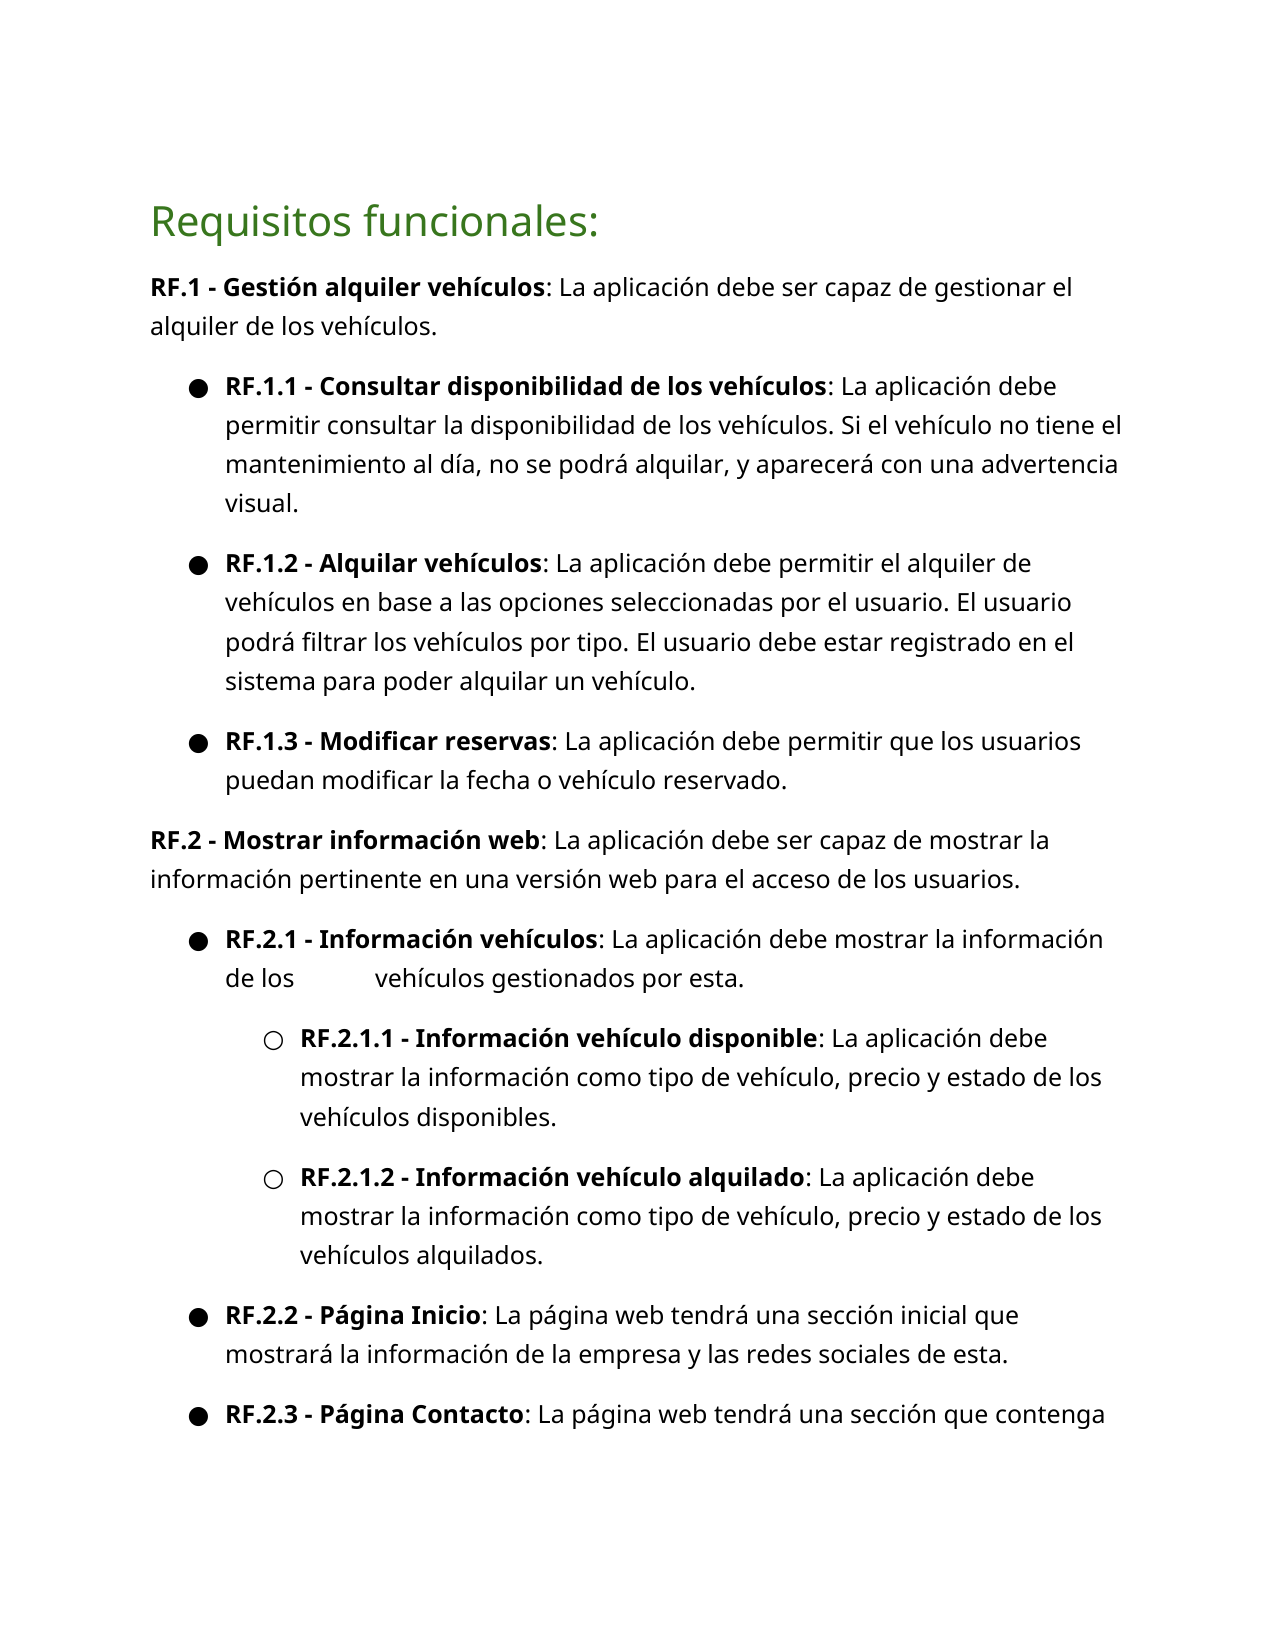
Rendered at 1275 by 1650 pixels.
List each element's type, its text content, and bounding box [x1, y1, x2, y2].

list RF.2.2 - Página Inicio: La página web tendrá una sección inicial que mostrará la información de la empresa y las redes sociales de esta. [187, 1298, 1125, 1371]
list RF.1.2 - Alquilar vehículos: La aplicación debe permitir el alquiler de vehículos en base a las opciones seleccionadas por el usuario. El usuario podrá filtrar los vehículos por tipo. El usuario debe estar registrado en el sistema para poder alquilar un vehículo. [187, 546, 1125, 697]
subtitle Requisitos funcionales: [150, 192, 1125, 248]
list RF.2.1 - Información vehículos: La aplicación debe mostrar la información de los vehículos gestionados por esta. [187, 922, 1125, 995]
list RF.2.1.2 - Información vehículo alquilado: La aplicación debe mostrar la información como tipo de vehículo, precio y estado de los vehículos alquilados. [262, 1159, 1125, 1272]
text RF.2 - Mostrar información web: La aplicación debe ser capaz de mostrar la información pertinente en una versión web para el acceso de los usuarios. [150, 823, 1125, 896]
list RF.1.1 - Consultar disponibilidad de los vehículos: La aplicación debe permitir consultar la disponibilidad de los vehículos. Si el vehículo no tiene el mantenimiento al día, no se podrá alquilar, y aparecerá con una advertencia visual. [187, 368, 1125, 520]
list RF.1.3 - Modificar reservas: La aplicación debe permitir que los usuarios puedan modificar la fecha o vehículo reservado. [187, 723, 1125, 797]
text RF.1 - Gestión alquiler vehículos: La aplicación debe ser capaz de gestionar el alquiler de los vehículos. [150, 269, 1125, 342]
list RF.2.3 - Página Contacto: La página web tendrá una sección que contenga [187, 1397, 1125, 1431]
list RF.2.1.1 - Información vehículo disponible: La aplicación debe mostrar la información como tipo de vehículo, precio y estado de los vehículos disponibles. [262, 1021, 1125, 1133]
